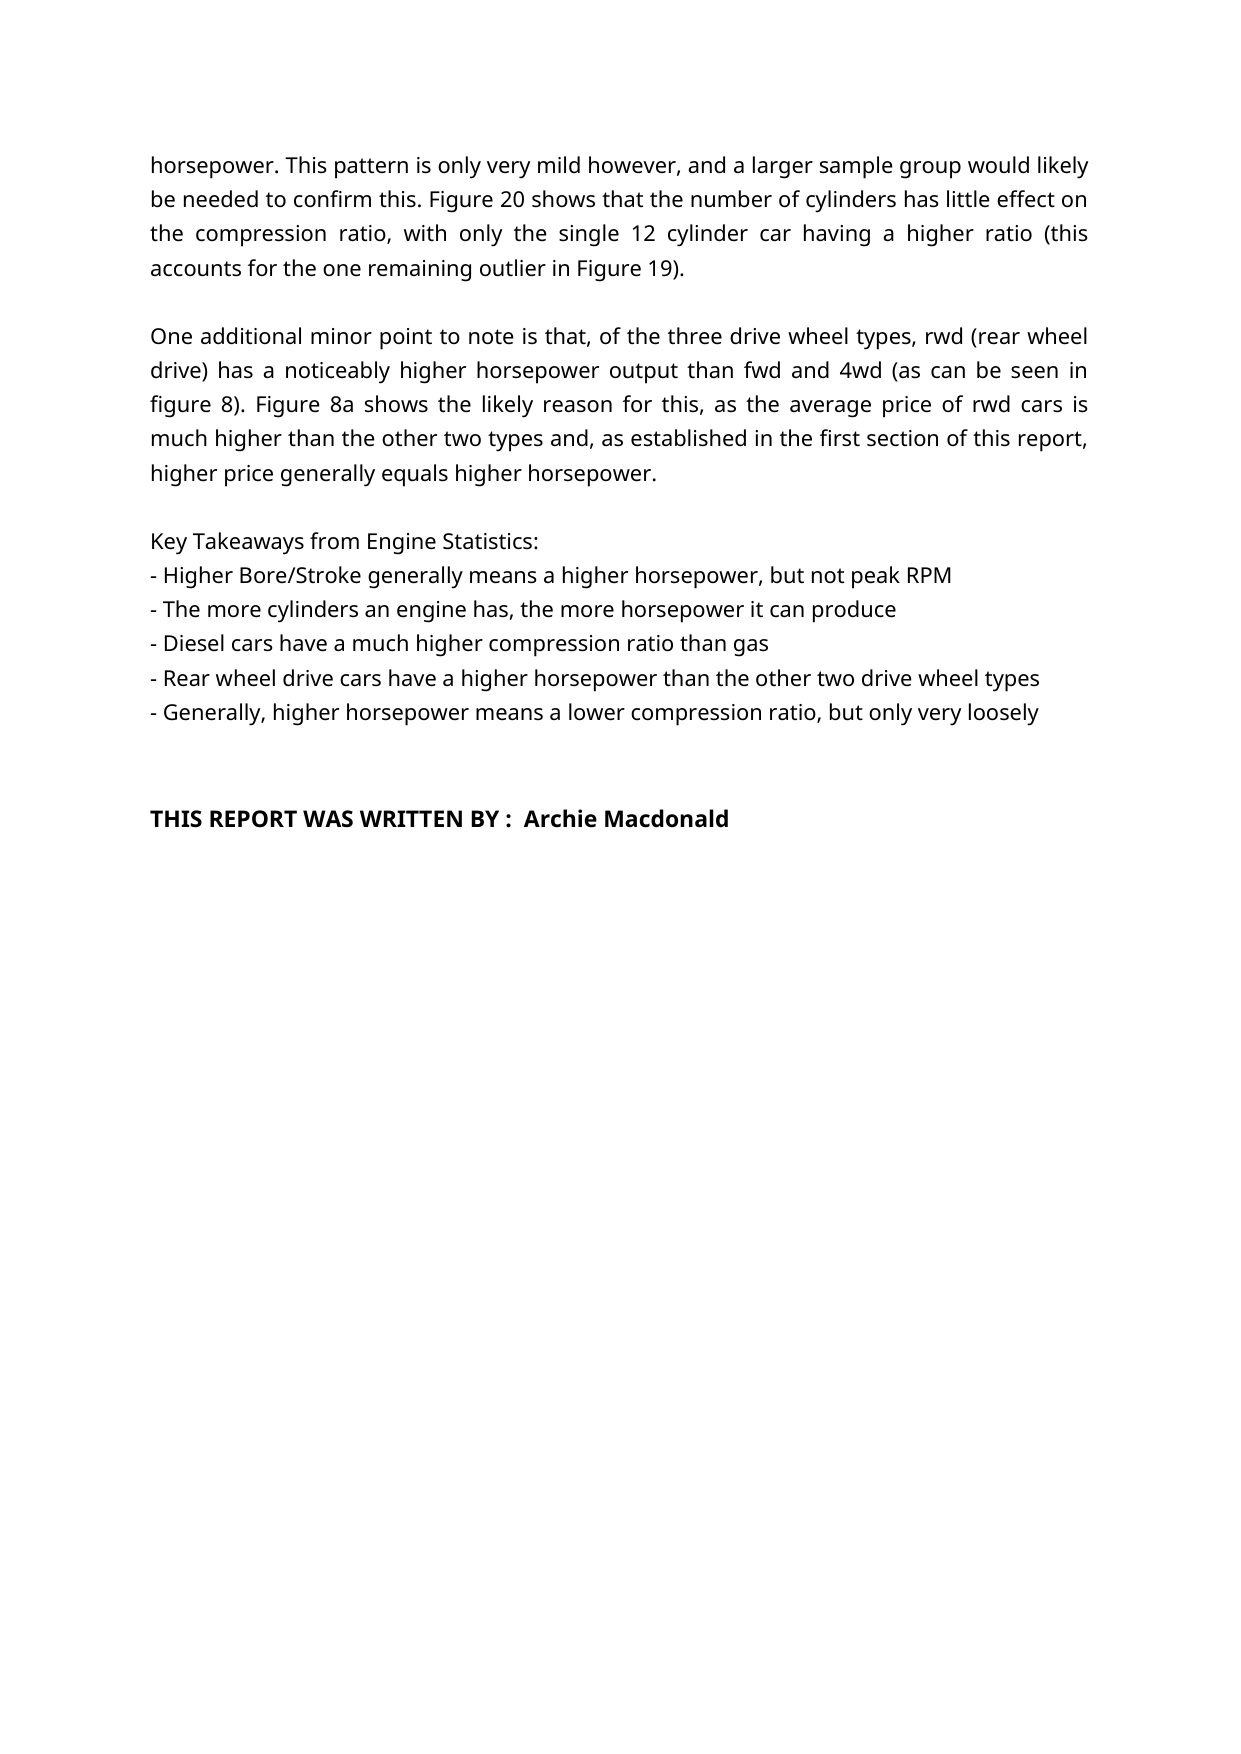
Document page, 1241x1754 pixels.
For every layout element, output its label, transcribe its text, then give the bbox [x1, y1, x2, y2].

text - Higher Bore/Stroke generally means a higher horsepower, but not peak RPM [150, 560, 1090, 590]
text - The more cylinders an engine has, the more horsepower it can produce [150, 594, 1090, 624]
text - Diesel cars have a much higher compression ratio than gas [150, 628, 1090, 658]
text One additional minor point to note is that, of the three drive wheel types, rwd (rear wheel drive) has a noticeably higher horsepower output than fwd and 4wd (as can be seen in figure 8). Figure 8a shows the likely reason for this, as the average price of rwd cars is much higher than the other two types and, as established in the first section of this report, higher price generally equals higher horsepower. [150, 321, 1090, 487]
text - Rear wheel drive cars have a higher horsepower than the other two drive wheel types [150, 662, 1090, 692]
text THIS REPORT WAS WRITTEN BY : Archie Macdonald [150, 803, 1090, 834]
text horsepower. This pattern is only very mild however, and a larger sample group would likely be needed to confirm this. Figure 20 shows that the number of cylinders has little effect on the compression ratio, with only the single 12 cylinder car having a higher ratio (this accounts for the one remaining outlier in Figure 19). [150, 150, 1090, 282]
text - Generally, higher horsepower means a lower compression ratio, but only very loosely [150, 697, 1090, 726]
text Key Takeaways from Engine Statistics: [150, 526, 1090, 556]
